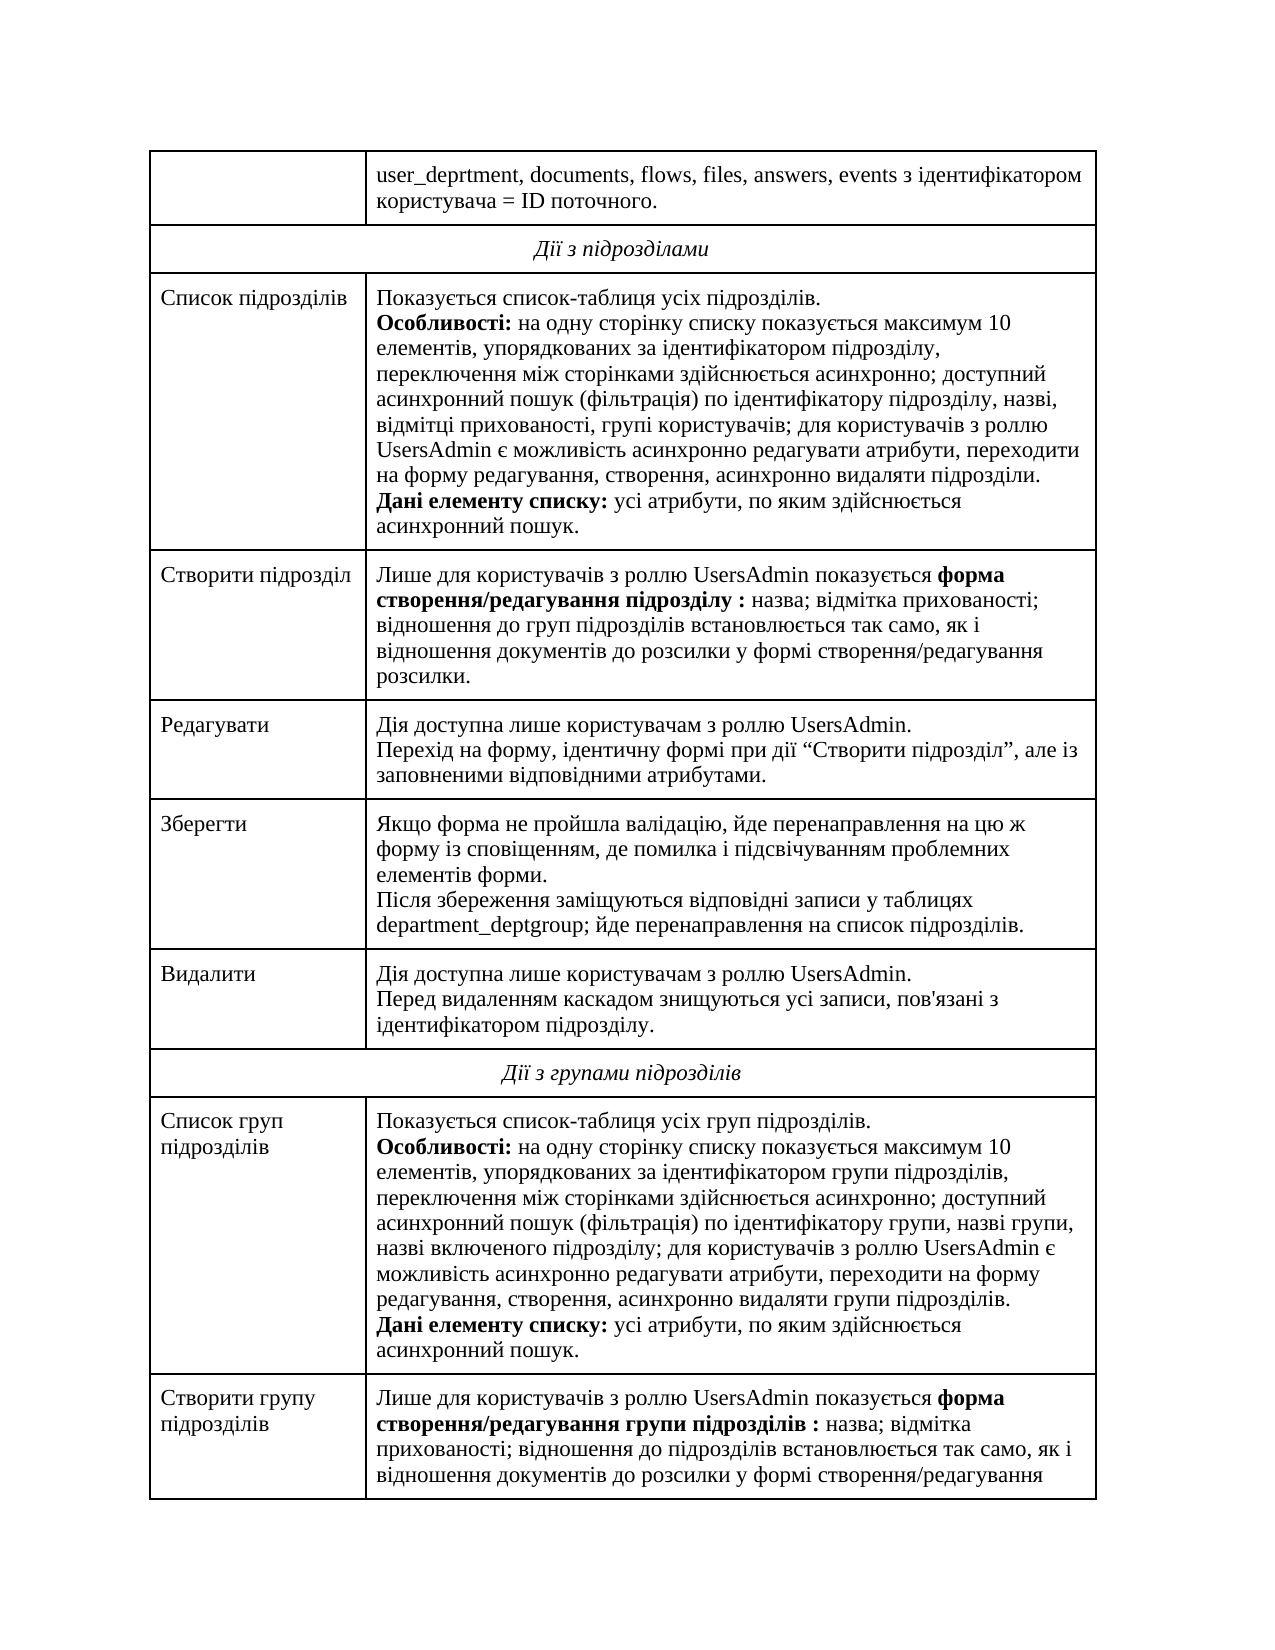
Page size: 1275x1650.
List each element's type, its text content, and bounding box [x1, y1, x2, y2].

table_cell Створити підрозділ [151, 551, 365, 699]
table_cell Дії з підрозділами [151, 226, 1095, 272]
table_cell Створити групу підрозділів [151, 1375, 365, 1497]
table_cell Лише для користувачів з роллю UsersAdmin показується форма створення/редагування підрозділу : назва; відмітка прихованості; відношення до груп підрозділів встановлюється так само, як і відношення документів до розсилки у формі створення/редагування розсилки. [367, 551, 1095, 699]
table_cell Список груп підрозділів [151, 1098, 365, 1373]
table_cell Видалити [151, 950, 365, 1047]
table_cell Редагувати [151, 701, 365, 798]
table_cell Дія доступна лише користувачам з роллю UsersAdmin. Перед видаленням каскадом знищуються усі записи, пов'язані з ідентифікатором підрозділу. [367, 950, 1095, 1047]
table_cell Дія доступна лише користувачам з роллю UsersAdmin. Перехід на форму, ідентичну формі при дії “Створити підрозділ”, але із заповненими відповідними атрибутами. [367, 701, 1095, 798]
table_cell Лише для користувачів з роллю UsersAdmin показується форма створення/редагування групи підрозділів : назва; відмітка прихованості; відношення до підрозділів встановлюється так само, як і відношення документів до розсилки у формі створення/редагування [367, 1375, 1095, 1497]
table_cell Зберегти [151, 800, 365, 948]
table_cell Показується список-таблиця усіх груп підрозділів. Особливості: на одну сторінку списку показується максимум 10 елементів, упорядкованих за ідентифікатором групи підрозділів, переключення між сторінками здійснюється асинхронно; доступний асинхронний пошук (фільтрація) по ідентифікатору групи, назві групи, назві включеного підрозділу; для користувачів з роллю UsersAdmin є можливість асинхронно редагувати атрибути, переходити на форму редагування, створення, асинхронно видаляти групи підрозділів. Дані елементу списку: усі атрибути, по яким здійснюється асинхронний пошук. [367, 1098, 1095, 1373]
table_cell user_deprtment, documents, flows, files, answers, events з ідентифікатором користувача = ID поточного. [367, 152, 1095, 224]
table_cell Якщо форма не пройшла валідацію, йде перенаправлення на цю ж форму із сповіщенням, де помилка і підсвічуванням проблемних елементів форми. Після збереження заміщуються відповідні записи у таблицях department_deptgroup; йде перенаправлення на список підрозділів. [367, 800, 1095, 948]
table_cell Дії з групами підрозділів [151, 1050, 1095, 1096]
table_cell [151, 152, 365, 224]
table_cell Список підрозділів [151, 274, 365, 549]
table_cell Показується список-таблиця усіх підрозділів. Особливості: на одну сторінку списку показується максимум 10 елементів, упорядкованих за ідентифікатором підрозділу, переключення між сторінками здійснюється асинхронно; доступний асинхронний пошук (фільтрація) по ідентифікатору підрозділу, назві, відмітці прихованості, групі користувачів; для користувачів з роллю UsersAdmin є можливість асинхронно редагувати атрибути, переходити на форму редагування, створення, асинхронно видаляти підрозділи. Дані елементу списку: усі атрибути, по яким здійснюється асинхронний пошук. [367, 274, 1095, 549]
